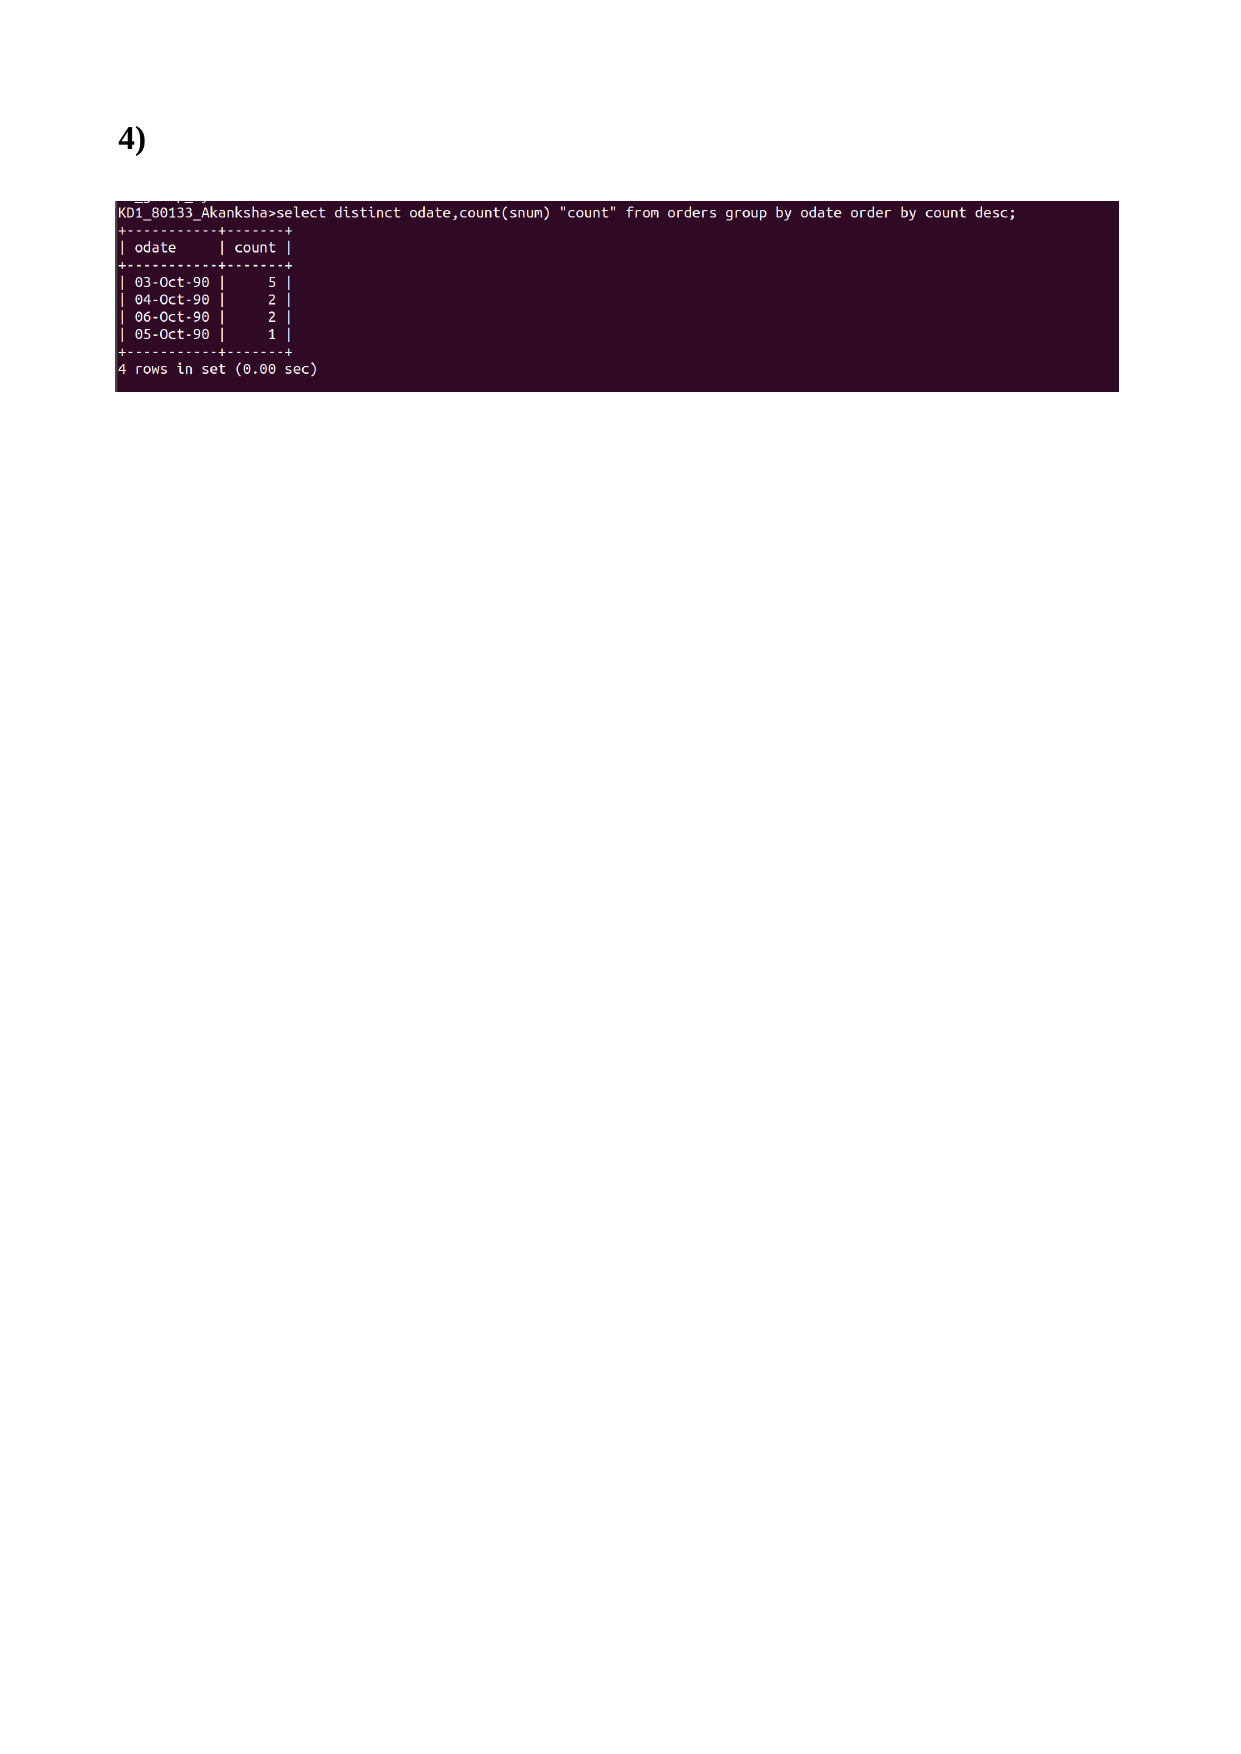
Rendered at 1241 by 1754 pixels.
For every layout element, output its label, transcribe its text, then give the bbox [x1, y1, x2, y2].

picture [115, 201, 1119, 392]
text 4) [118, 118, 1122, 156]
